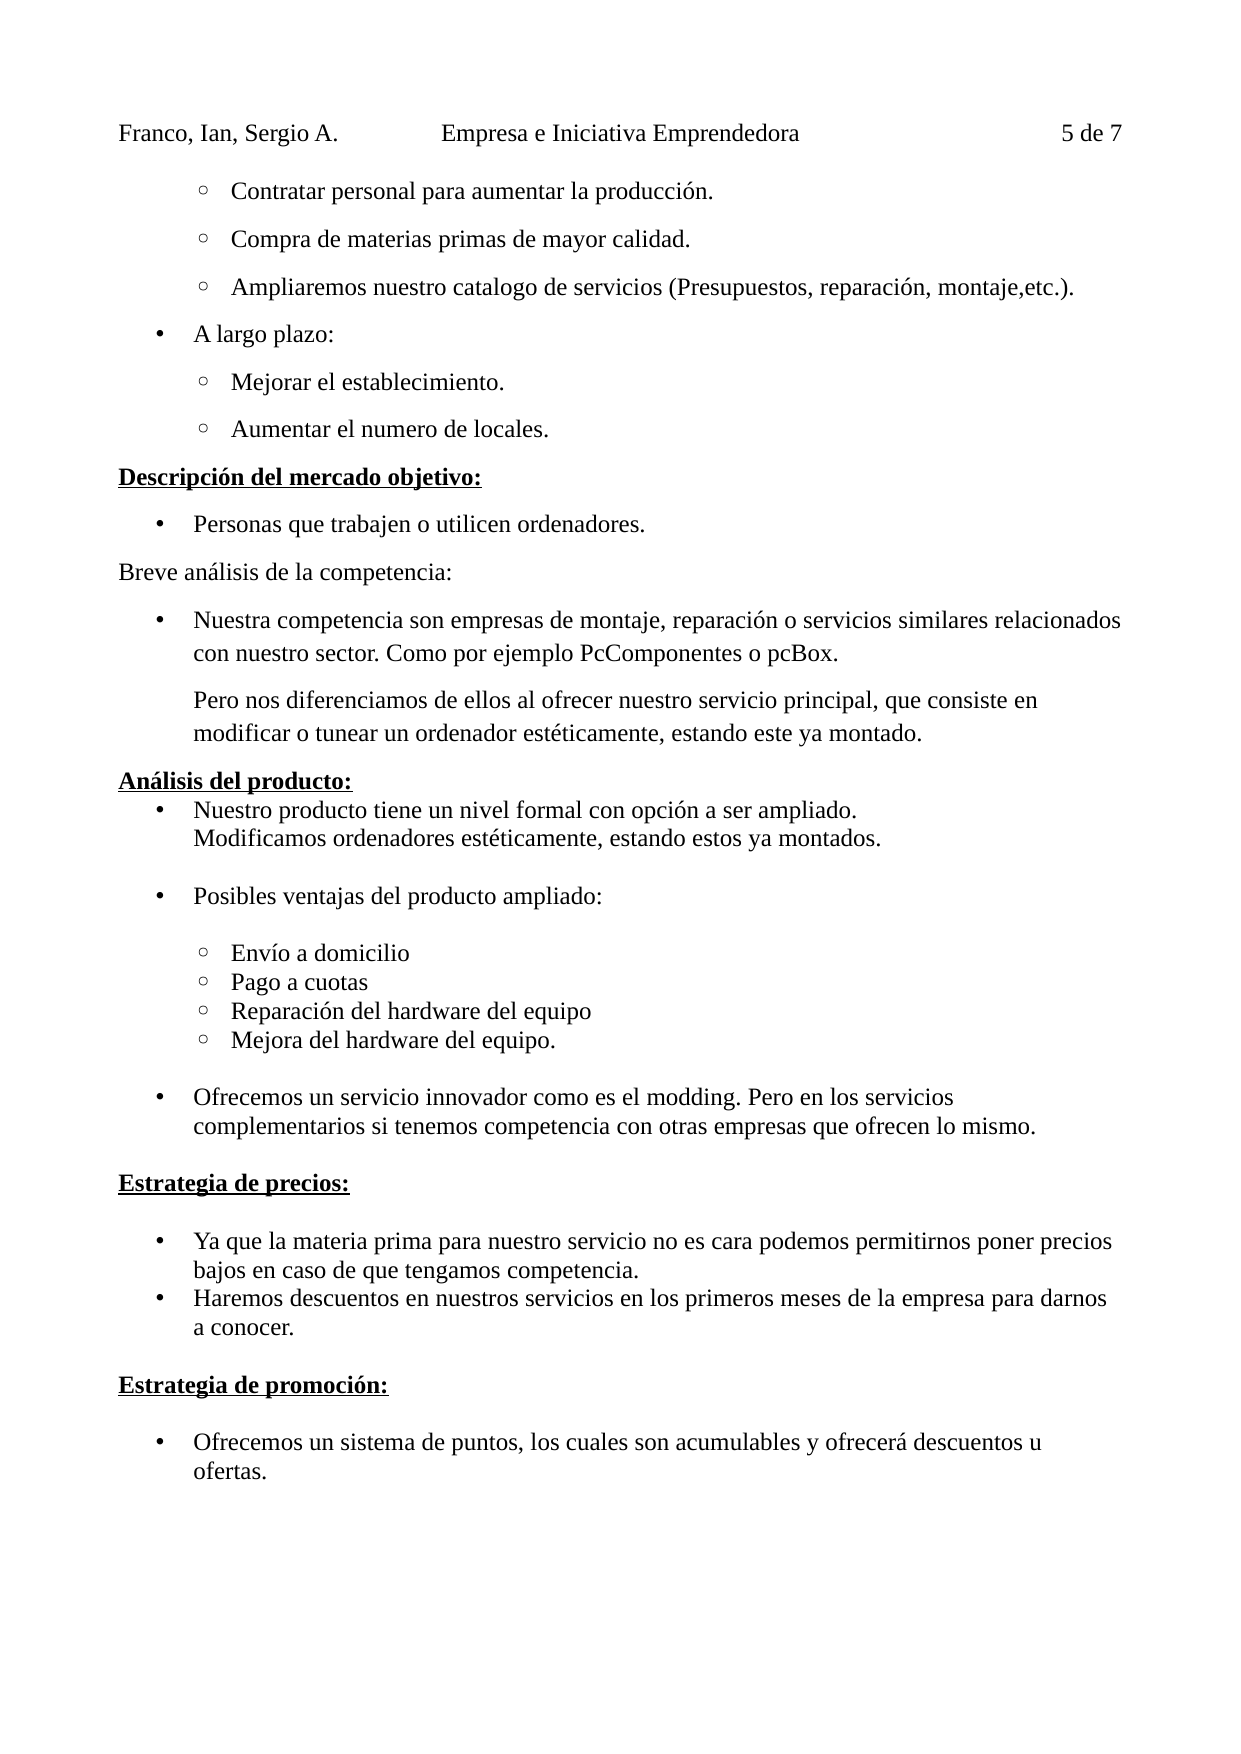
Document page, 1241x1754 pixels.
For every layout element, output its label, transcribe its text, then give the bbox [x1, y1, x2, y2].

list Pago a cuotas [193, 967, 1122, 996]
list Mejorar el establecimiento. [193, 367, 1122, 396]
text Descripción del mercado objetivo: [118, 462, 1122, 491]
text Estrategia de precios: [118, 1168, 1122, 1197]
list Posibles ventajas del producto ampliado: [156, 881, 1122, 910]
list Haremos descuentos en nuestros servicios en los primeros meses de la empresa para darnos a conocer. [156, 1283, 1122, 1341]
list Compra de materias primas de mayor calidad. [193, 224, 1122, 253]
list Personas que trabajen o utilicen ordenadores. [156, 509, 1122, 538]
list Pero nos diferenciamos de ellos al ofrecer nuestro servicio principal, que consiste en modificar o tunear un ordenador estéticamente, estando este ya montado. [156, 685, 1122, 747]
text Estrategia de promoción: [118, 1370, 1122, 1398]
list Reparación del hardware del equipo [193, 996, 1122, 1025]
list Envío a domicilio [193, 938, 1122, 967]
list Mejora del hardware del equipo. [193, 1025, 1122, 1053]
list Modificamos ordenadores estéticamente, estando estos ya montados. [156, 823, 1122, 852]
list Ofrecemos un servicio innovador como es el modding. Pero en los servicios complementarios si tenemos competencia con otras empresas que ofrecen lo mismo. [156, 1082, 1122, 1140]
list Ya que la materia prima para nuestro servicio no es cara podemos permitirnos poner precios bajos en caso de que tengamos competencia. [156, 1226, 1122, 1283]
list Nuestra competencia son empresas de montaje, reparación o servicios similares relacionados con nuestro sector. Como por ejemplo PcComponentes o pcBox. [156, 605, 1122, 667]
text Análisis del producto: [118, 766, 1122, 795]
list Ofrecemos un sistema de puntos, los cuales son acumulables y ofrecerá descuentos u ofertas. [156, 1427, 1122, 1485]
list Nuestro producto tiene un nivel formal con opción a ser ampliado. [156, 795, 1122, 823]
list Aumentar el numero de locales. [193, 414, 1122, 443]
text Breve análisis de la competencia: [118, 557, 1122, 586]
list A largo plazo: [156, 319, 1122, 348]
list Ampliaremos nuestro catalogo de servicios (Presupuestos, reparación, montaje,etc.). [193, 272, 1122, 300]
list Contratar personal para aumentar la producción. [193, 176, 1122, 205]
